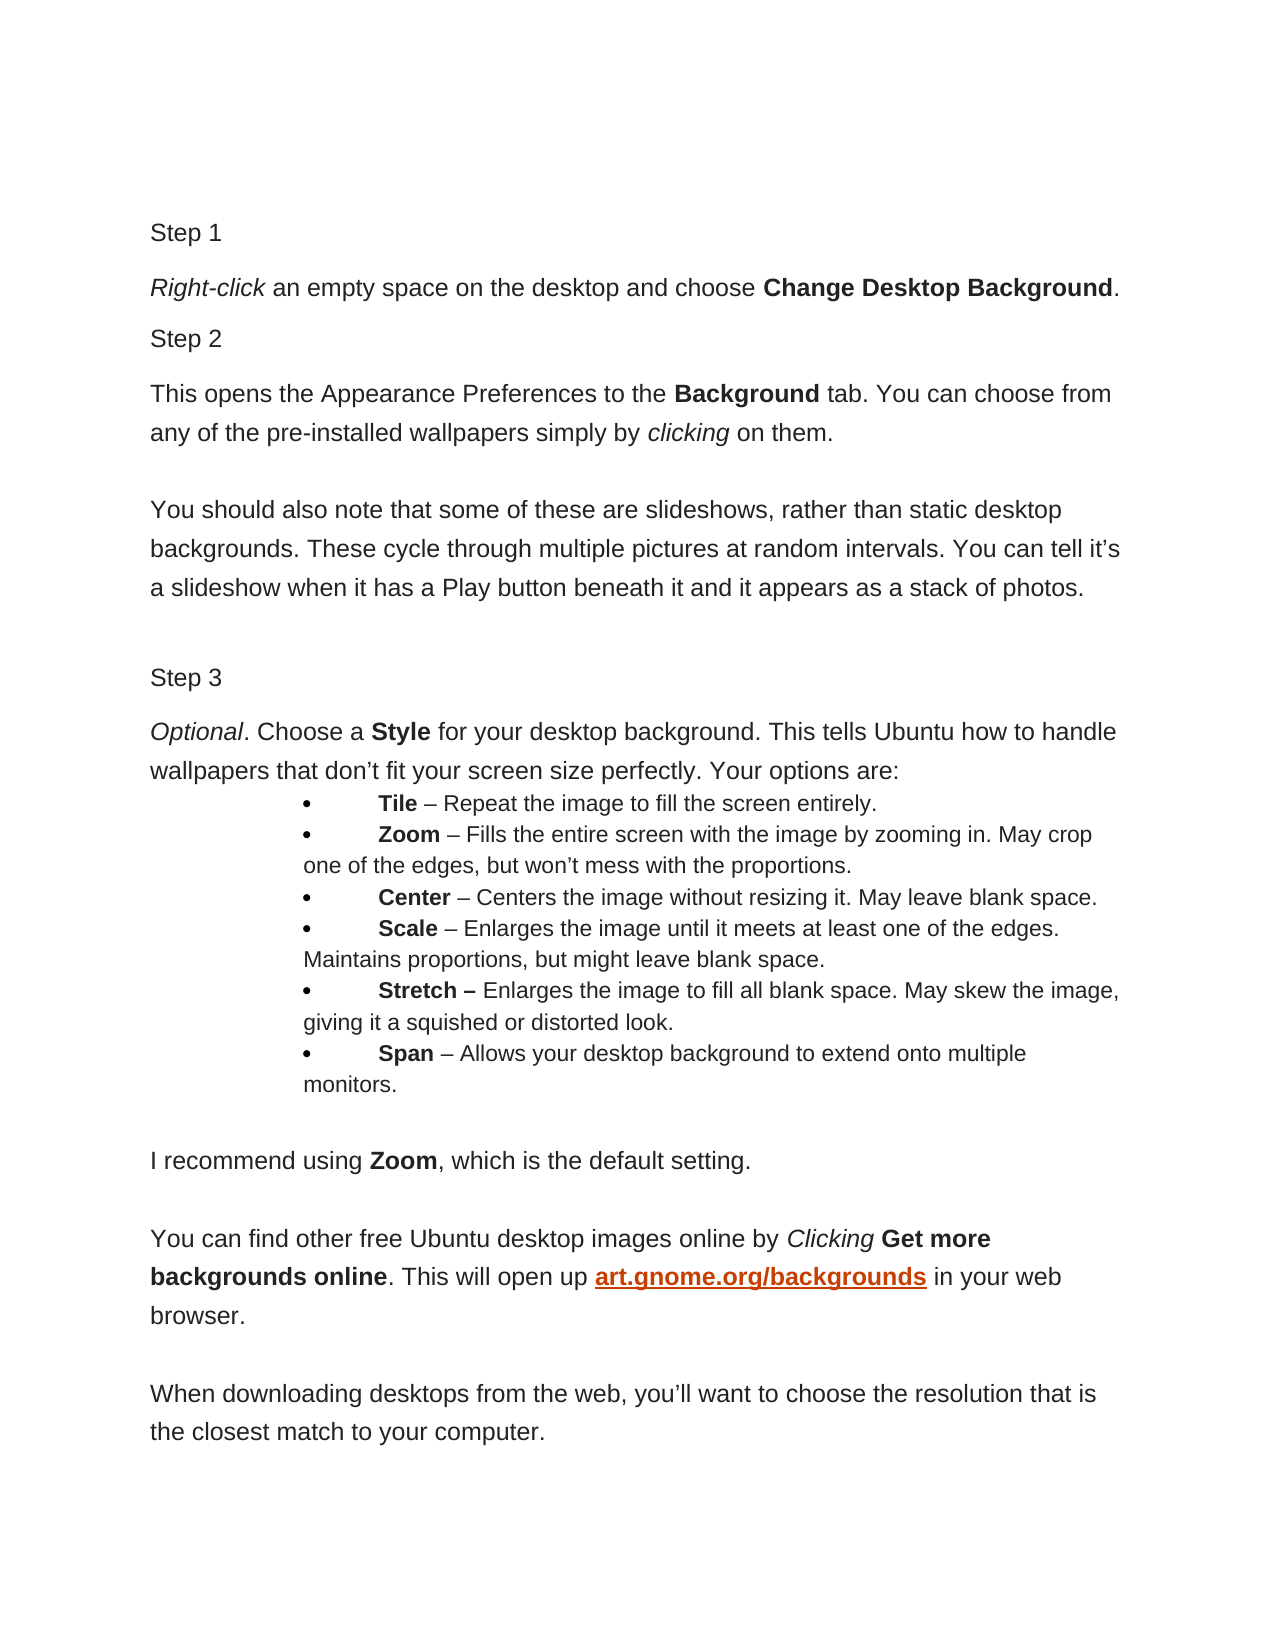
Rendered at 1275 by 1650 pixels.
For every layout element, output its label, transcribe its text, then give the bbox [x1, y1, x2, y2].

subtitle Step 1 [150, 211, 1125, 247]
text When downloading desktops from the web, you’ll want to choose the resolution that is the closest match to your computer. [150, 1368, 1125, 1446]
list Scale – Enlarges the image until it meets at least one of the edges. Maintains proportions, but might leave blank space. [303, 910, 1125, 972]
list Span – Allows your desktop background to extend onto multiple monitors. [303, 1035, 1125, 1097]
text Optional. Choose a Style for your desktop background. This tells Ubuntu how to handle wallpapers that don’t fit your screen size perfectly. Your options are: [150, 707, 1125, 785]
subtitle Step 2 [150, 317, 1125, 353]
list Tile – Repeat the image to fill the screen entirely. [303, 785, 1125, 816]
text Right-click an empty space on the desktop and choose Change Desktop Background. [150, 263, 1125, 301]
text You can find other free Ubuntu desktop images online by Clicking Get more backgrounds online. This will open up art.gnome.org/backgrounds in your web browser. [150, 1213, 1125, 1330]
list Center – Centers the image without resizing it. May leave blank space. [303, 878, 1125, 910]
list Zoom – Fills the entire screen with the image by zooming in. May crop one of the edges, but won’t mess with the proportions. [303, 816, 1125, 878]
text This opens the Appearance Preferences to the Background tab. You can choose from any of the pre-installed wallpapers simply by clicking on them. [150, 369, 1125, 446]
text You should also note that some of these are slideshows, rather than static desktop backgrounds. These cycle through multiple pictures at random intervals. You can tell it’s a slideshow when it has a Play button beneath it and it appears as a stack of photos. [150, 485, 1125, 601]
list Stretch – Enlarges the image to fill all blank space. May skew the image, giving it a squished or distorted look. [303, 972, 1125, 1035]
subtitle Step 3 [150, 656, 1125, 692]
text I recommend using Zoom, which is the default setting. [150, 1136, 1125, 1175]
